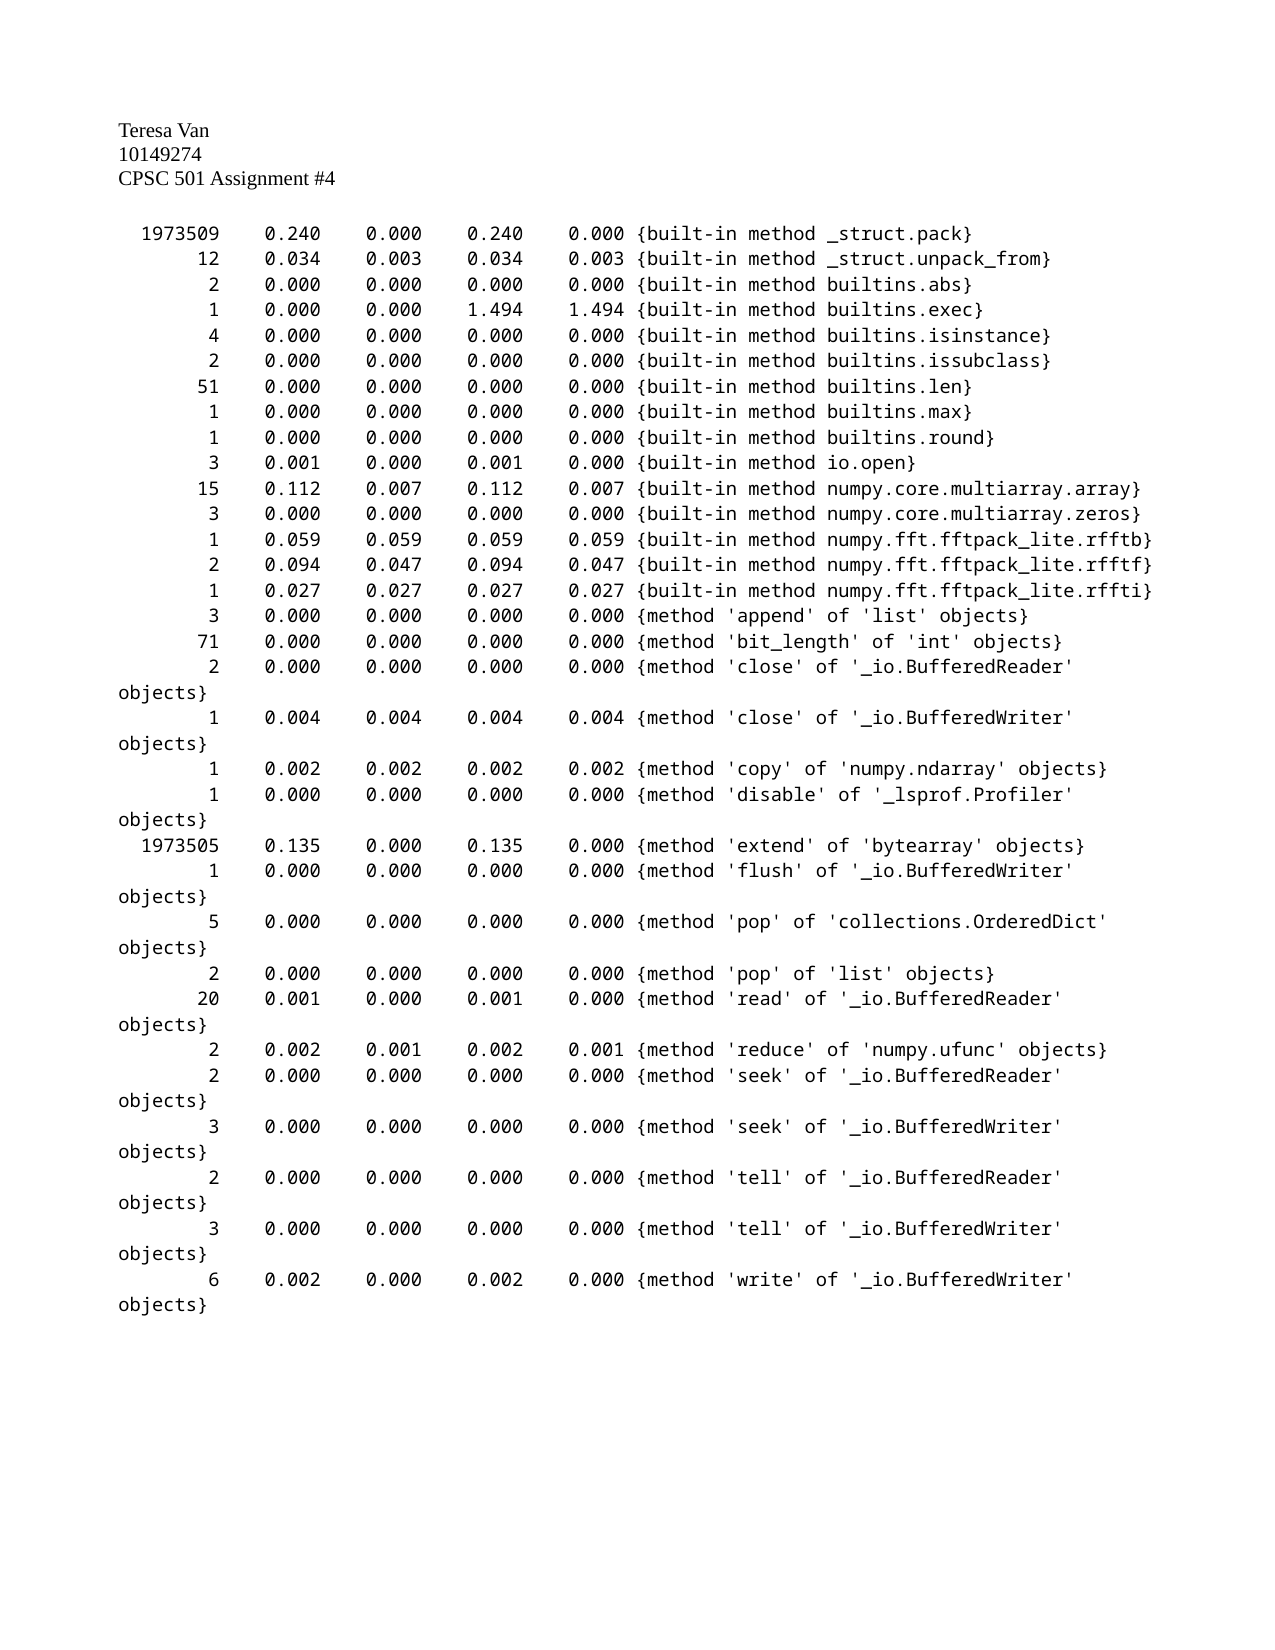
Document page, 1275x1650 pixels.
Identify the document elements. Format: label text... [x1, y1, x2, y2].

text 1 0.002 0.002 0.002 0.002 {method 'copy' of 'numpy.ndarray' objects} [118, 756, 1157, 781]
text 1 0.000 0.000 0.000 0.000 {method 'disable' of '_lsprof.Profiler' objects} [118, 781, 1157, 832]
text 3 0.000 0.000 0.000 0.000 {method 'seek' of '_io.BufferedWriter' objects} [118, 1113, 1157, 1164]
text 1 0.000 0.000 0.000 0.000 {method 'flush' of '_io.BufferedWriter' objects} [118, 858, 1157, 909]
text 1 0.027 0.027 0.027 0.027 {built-in method numpy.fft.fftpack_lite.rffti} [118, 577, 1157, 603]
text 20 0.001 0.000 0.001 0.000 {method 'read' of '_io.BufferedReader' objects} [118, 985, 1157, 1036]
text 1 0.000 0.000 1.494 1.494 {built-in method builtins.exec} [118, 296, 1157, 322]
text 2 0.094 0.047 0.094 0.047 {built-in method numpy.fft.fftpack_lite.rfftf} [118, 552, 1157, 577]
text 2 0.000 0.000 0.000 0.000 {built-in method builtins.abs} [118, 271, 1157, 296]
text 2 0.000 0.000 0.000 0.000 {method 'pop' of 'list' objects} [118, 960, 1157, 985]
text 3 0.001 0.000 0.001 0.000 {built-in method io.open} [118, 449, 1157, 475]
text 6 0.002 0.000 0.002 0.000 {method 'write' of '_io.BufferedWriter' objects} [118, 1266, 1157, 1317]
text 2 0.000 0.000 0.000 0.000 {method 'tell' of '_io.BufferedReader' objects} [118, 1164, 1157, 1215]
text 2 0.000 0.000 0.000 0.000 {method 'close' of '_io.BufferedReader' objects} [118, 654, 1157, 705]
text 51 0.000 0.000 0.000 0.000 {built-in method builtins.len} [118, 373, 1157, 398]
text 1 0.004 0.004 0.004 0.004 {method 'close' of '_io.BufferedWriter' objects} [118, 705, 1157, 756]
text 15 0.112 0.007 0.112 0.007 {built-in method numpy.core.multiarray.array} [118, 475, 1157, 501]
text 5 0.000 0.000 0.000 0.000 {method 'pop' of 'collections.OrderedDict' objects} [118, 909, 1157, 960]
text 1 0.059 0.059 0.059 0.059 {built-in method numpy.fft.fftpack_lite.rfftb} [118, 526, 1157, 552]
text 3 0.000 0.000 0.000 0.000 {method 'tell' of '_io.BufferedWriter' objects} [118, 1215, 1157, 1266]
text 12 0.034 0.003 0.034 0.003 {built-in method _struct.unpack_from} [118, 245, 1157, 271]
text 4 0.000 0.000 0.000 0.000 {built-in method builtins.isinstance} [118, 322, 1157, 347]
text 2 0.000 0.000 0.000 0.000 {built-in method builtins.issubclass} [118, 347, 1157, 373]
text 1 0.000 0.000 0.000 0.000 {built-in method builtins.round} [118, 424, 1157, 449]
text 71 0.000 0.000 0.000 0.000 {method 'bit_length' of 'int' objects} [118, 628, 1157, 654]
text 2 0.002 0.001 0.002 0.001 {method 'reduce' of 'numpy.ufunc' objects} [118, 1036, 1157, 1062]
text 2 0.000 0.000 0.000 0.000 {method 'seek' of '_io.BufferedReader' objects} [118, 1062, 1157, 1113]
text 1 0.000 0.000 0.000 0.000 {built-in method builtins.max} [118, 398, 1157, 424]
text 3 0.000 0.000 0.000 0.000 {method 'append' of 'list' objects} [118, 603, 1157, 628]
text 1973509 0.240 0.000 0.240 0.000 {built-in method _struct.pack} [118, 220, 1157, 245]
text 3 0.000 0.000 0.000 0.000 {built-in method numpy.core.multiarray.zeros} [118, 501, 1157, 526]
text 1973505 0.135 0.000 0.135 0.000 {method 'extend' of 'bytearray' objects} [118, 832, 1157, 858]
